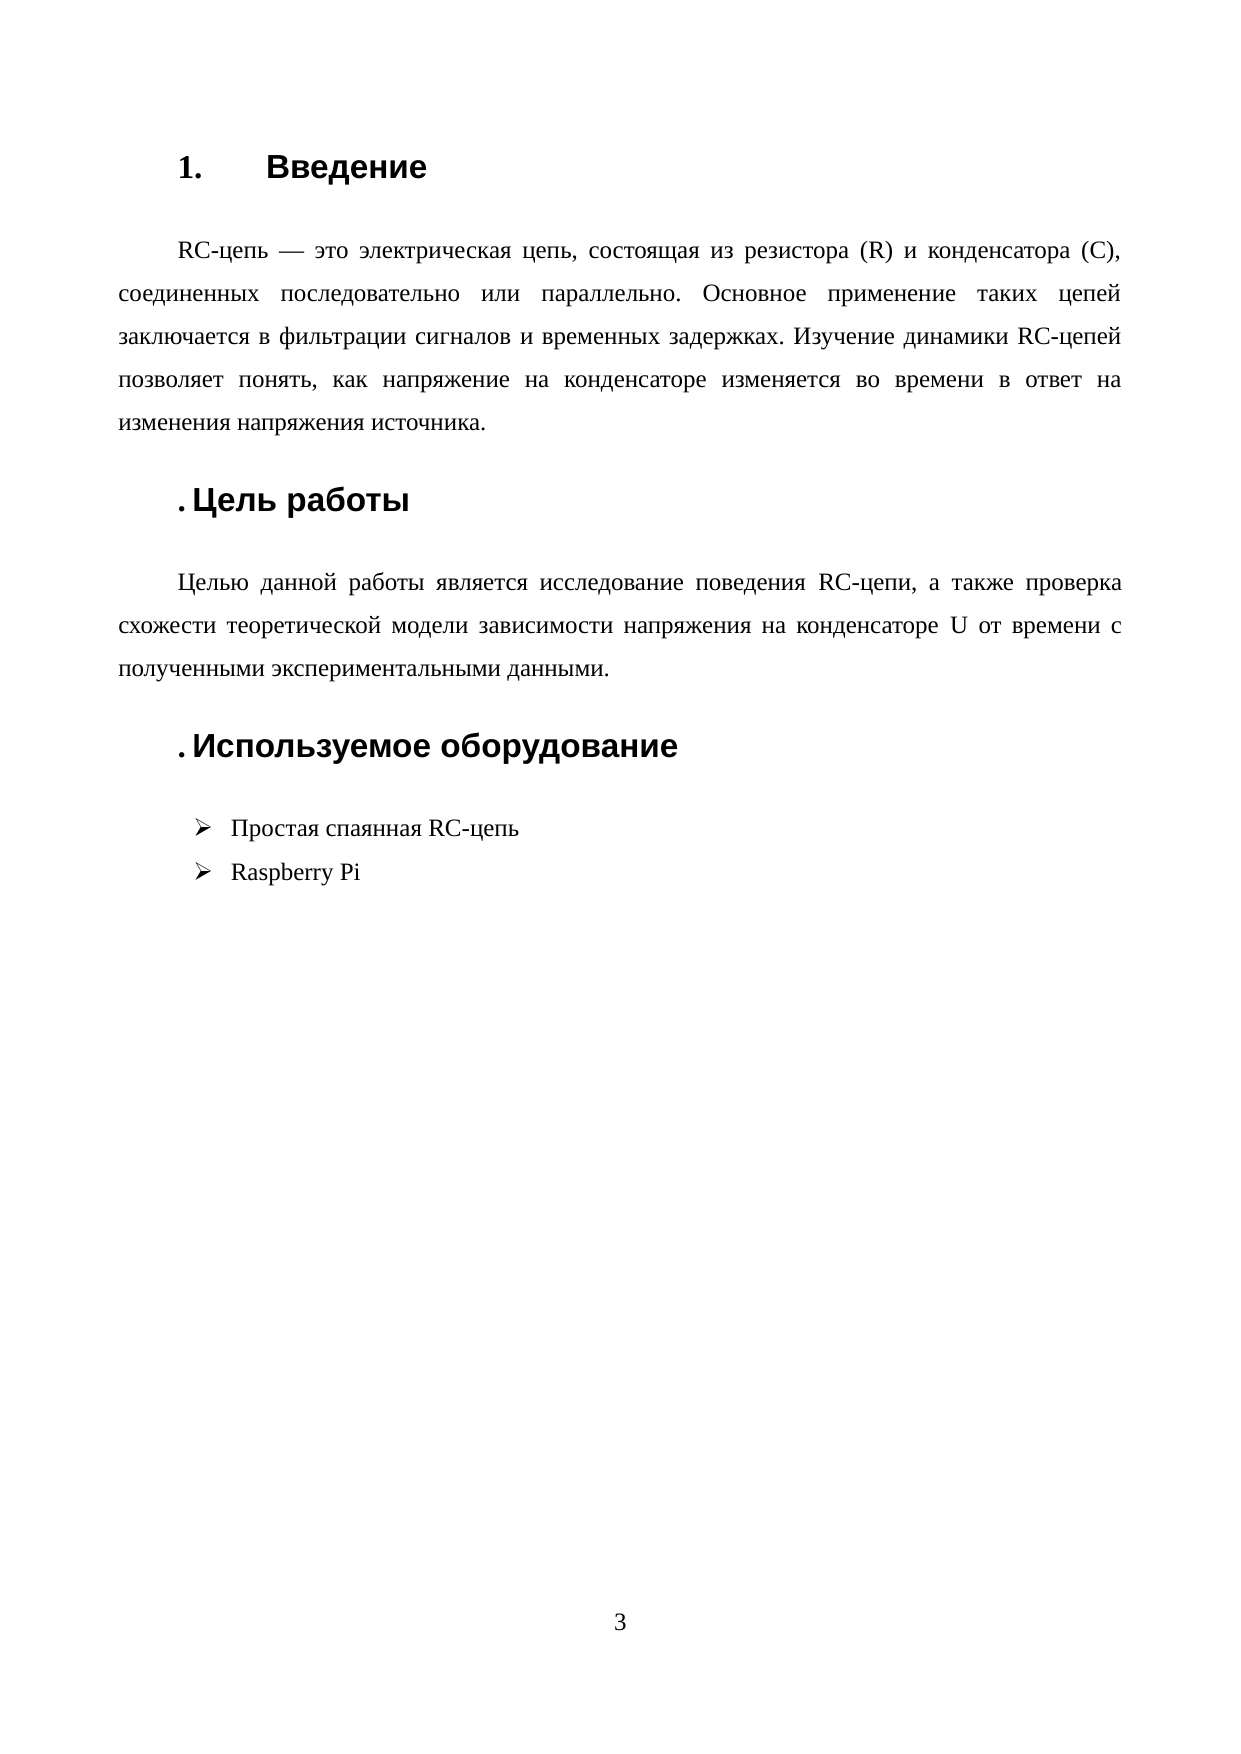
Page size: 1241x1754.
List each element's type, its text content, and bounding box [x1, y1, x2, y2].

subtitle Цель работы [118, 480, 1122, 518]
list Raspberry Pi [193, 857, 1122, 885]
text Целью данной работы является исследование поведения RC-цепи, а также проверка схожести теоретической модели зависимости напряжения на конденсаторе U от времени с полученными экспериментальными данными. [118, 567, 1122, 682]
subtitle Используемое оборудование [118, 726, 1122, 765]
text RC-цепь — это электрическая цепь, состоящая из резистора (R) и конденсатора (C), соединенных последовательно или параллельно. Основное применение таких цепей заключается в фильтрации сигналов и временных задержках. Изучение динамики RC-цепей позволяет понять, как напряжение на конденсаторе изменяется во времени в ответ на изменения напряжения источника. [118, 235, 1122, 436]
subtitle Введение [118, 148, 1122, 186]
list Простая спаянная RC-цепь [193, 813, 1122, 842]
